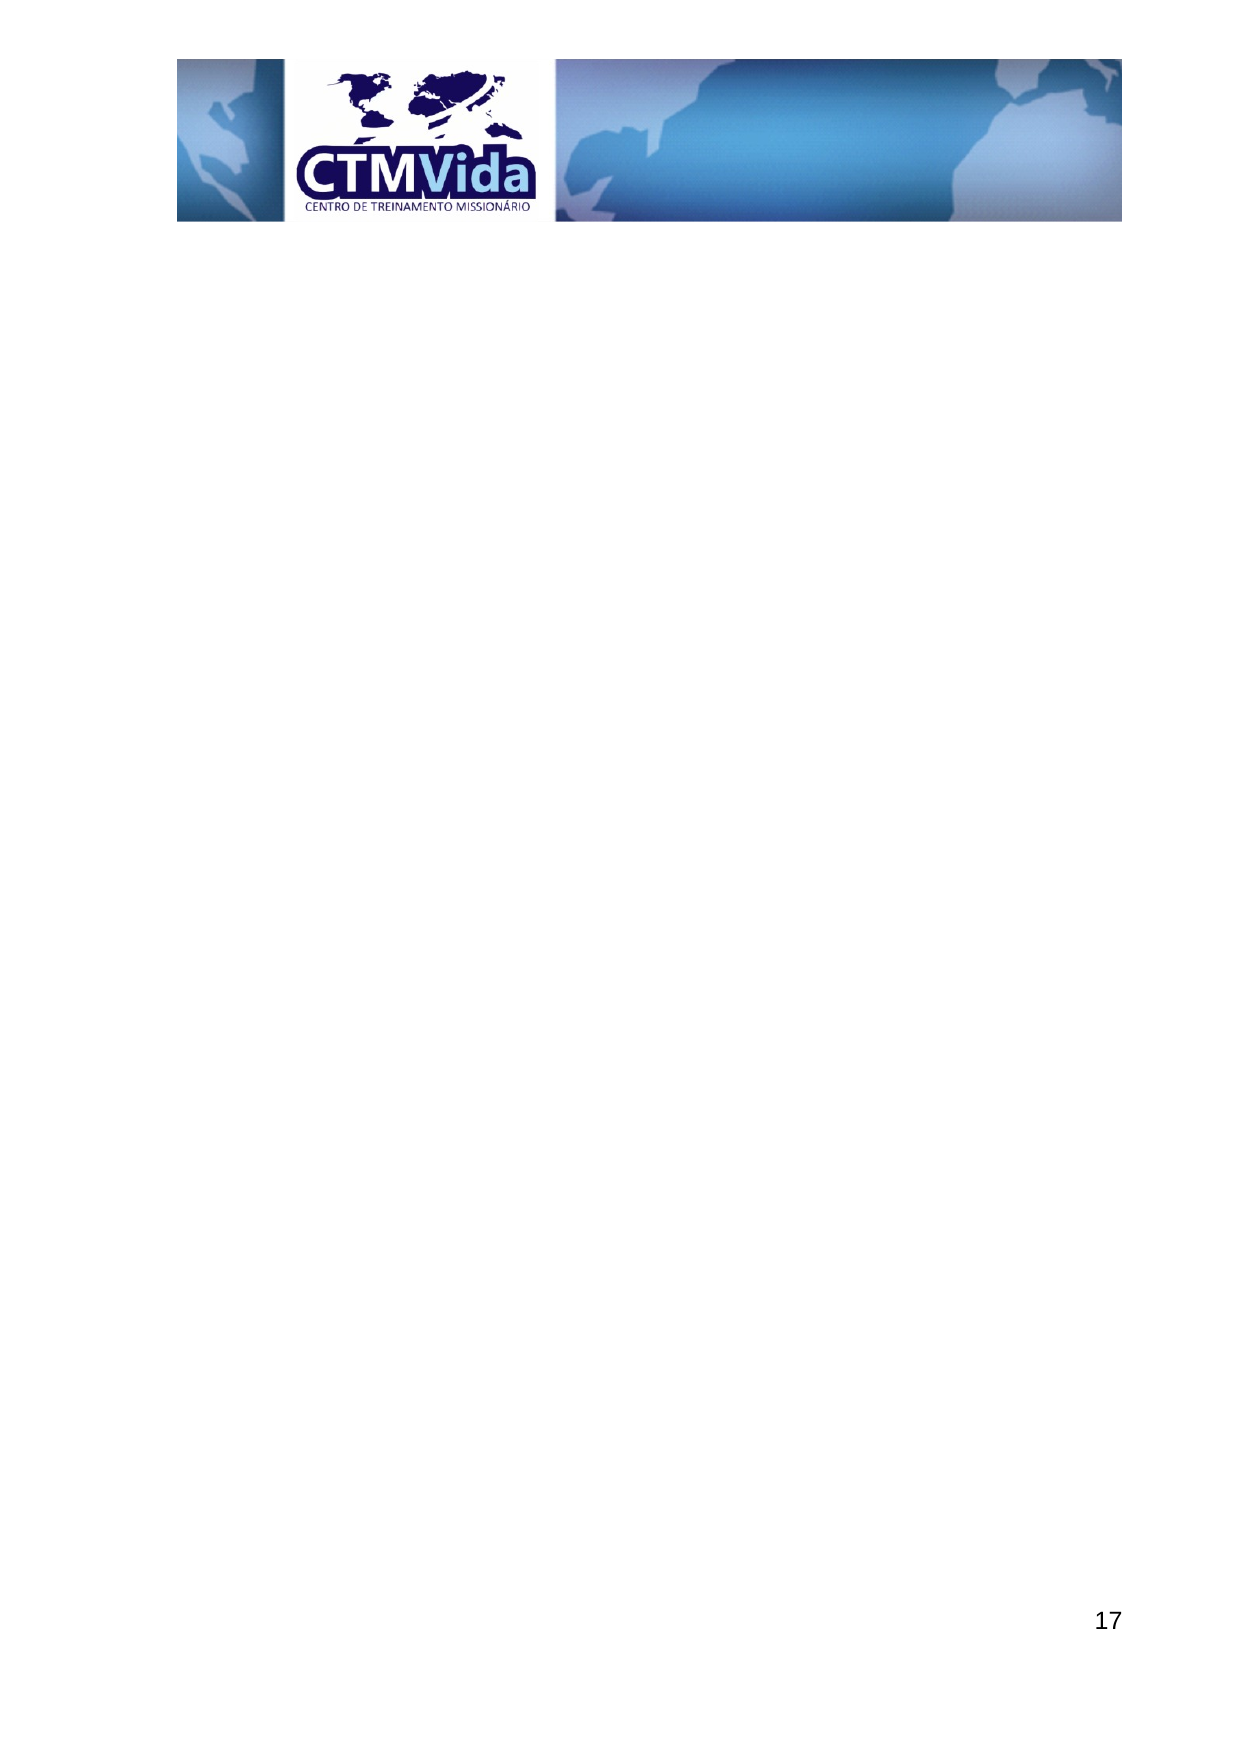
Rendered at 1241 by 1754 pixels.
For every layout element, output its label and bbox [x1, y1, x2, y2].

picture [177, 59, 1122, 222]
